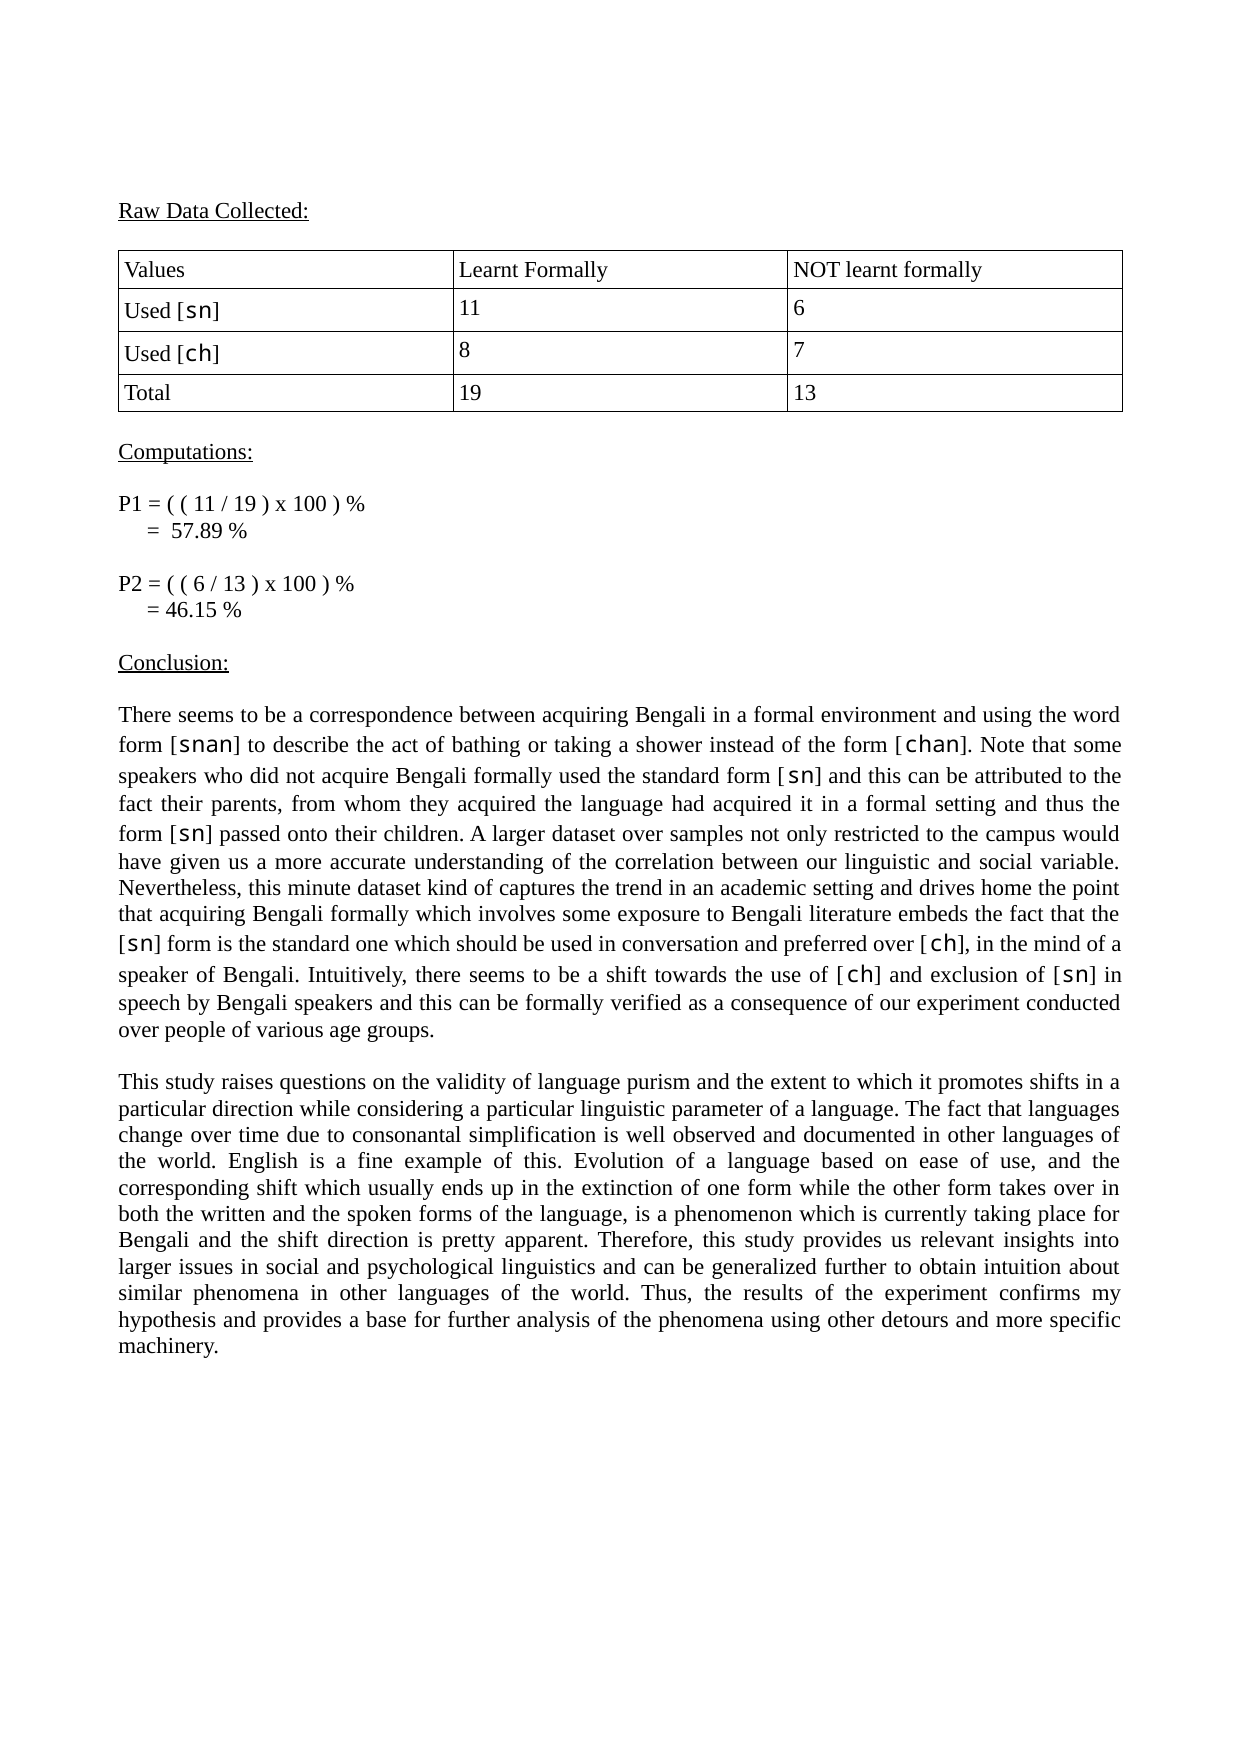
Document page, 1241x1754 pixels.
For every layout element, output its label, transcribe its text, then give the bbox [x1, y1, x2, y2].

text This study raises questions on the validity of language purism and the extent to which it promotes shifts in a particular direction while considering a particular linguistic parameter of a language. The fact that languages change over time due to consonantal simplification is well observed and documented in other languages of the world. English is a fine example of this. Evolution of a language based on ease of use, and the corresponding shift which usually ends up in the extinction of one form while the other form takes over in both the written and the spoken forms of the language, is a phenomenon which is currently taking place for Bengali and the shift direction is pretty apparent. Therefore, this study provides us relevant insights into larger issues in social and psychological linguistics and can be generalized further to obtain intuition about similar phenomena in other languages of the world. Thus, the results of the experiment confirms my hypothesis and provides a base for further analysis of the phenomena using other detours and more specific machinery. [118, 1068, 1122, 1358]
text Conclusion: [118, 649, 1122, 675]
table_cell 19 [454, 375, 787, 411]
table_cell 13 [788, 375, 1122, 411]
table_cell 7 [788, 332, 1122, 373]
table_header Learnt Formally [454, 251, 787, 288]
text Computations: [118, 438, 1122, 464]
text Raw Data Collected: [118, 197, 1122, 223]
text P2 = ( ( 6 / 13 ) x 100 ) % [118, 569, 1122, 596]
table_cell 6 [788, 289, 1122, 331]
table_header Values [119, 251, 453, 288]
table_cell Total [119, 375, 453, 411]
table_cell 11 [454, 289, 787, 331]
text There seems to be a correspondence between acquiring Bengali in a formal environment and using the word form [snan] to describe the act of bathing or taking a shower instead of the form [chan]. Note that some speakers who did not acquire Bengali formally used the standard form [sn] and this can be attributed to the fact their parents, from whom they acquired the language had acquired it in a formal setting and thus the form [sn] passed onto their children. A larger dataset over samples not only restricted to the campus would have given us a more accurate understanding of the correlation between our linguistic and social variable. Nevertheless, this minute dataset kind of captures the trend in an academic setting and drives home the point that acquiring Bengali formally which involves some exposure to Bengali literature embeds the fact that the [sn] form is the standard one which should be used in conversation and preferred over [ch], in the mind of a speaker of Bengali. Intuitively, there seems to be a shift towards the use of [ch] and exclusion of [sn] in speech by Bengali speakers and this can be formally verified as a consequence of our experiment conducted over people of various age groups. [118, 701, 1122, 1042]
text = 57.89 % [118, 517, 1122, 543]
table_cell 8 [454, 332, 787, 373]
table_cell Used [sn] [119, 289, 453, 331]
text = 46.15 % [118, 596, 1122, 622]
table_cell Used [ch] [119, 332, 453, 373]
table_header NOT learnt formally [788, 251, 1122, 288]
text P1 = ( ( 11 / 19 ) x 100 ) % [118, 491, 1122, 517]
